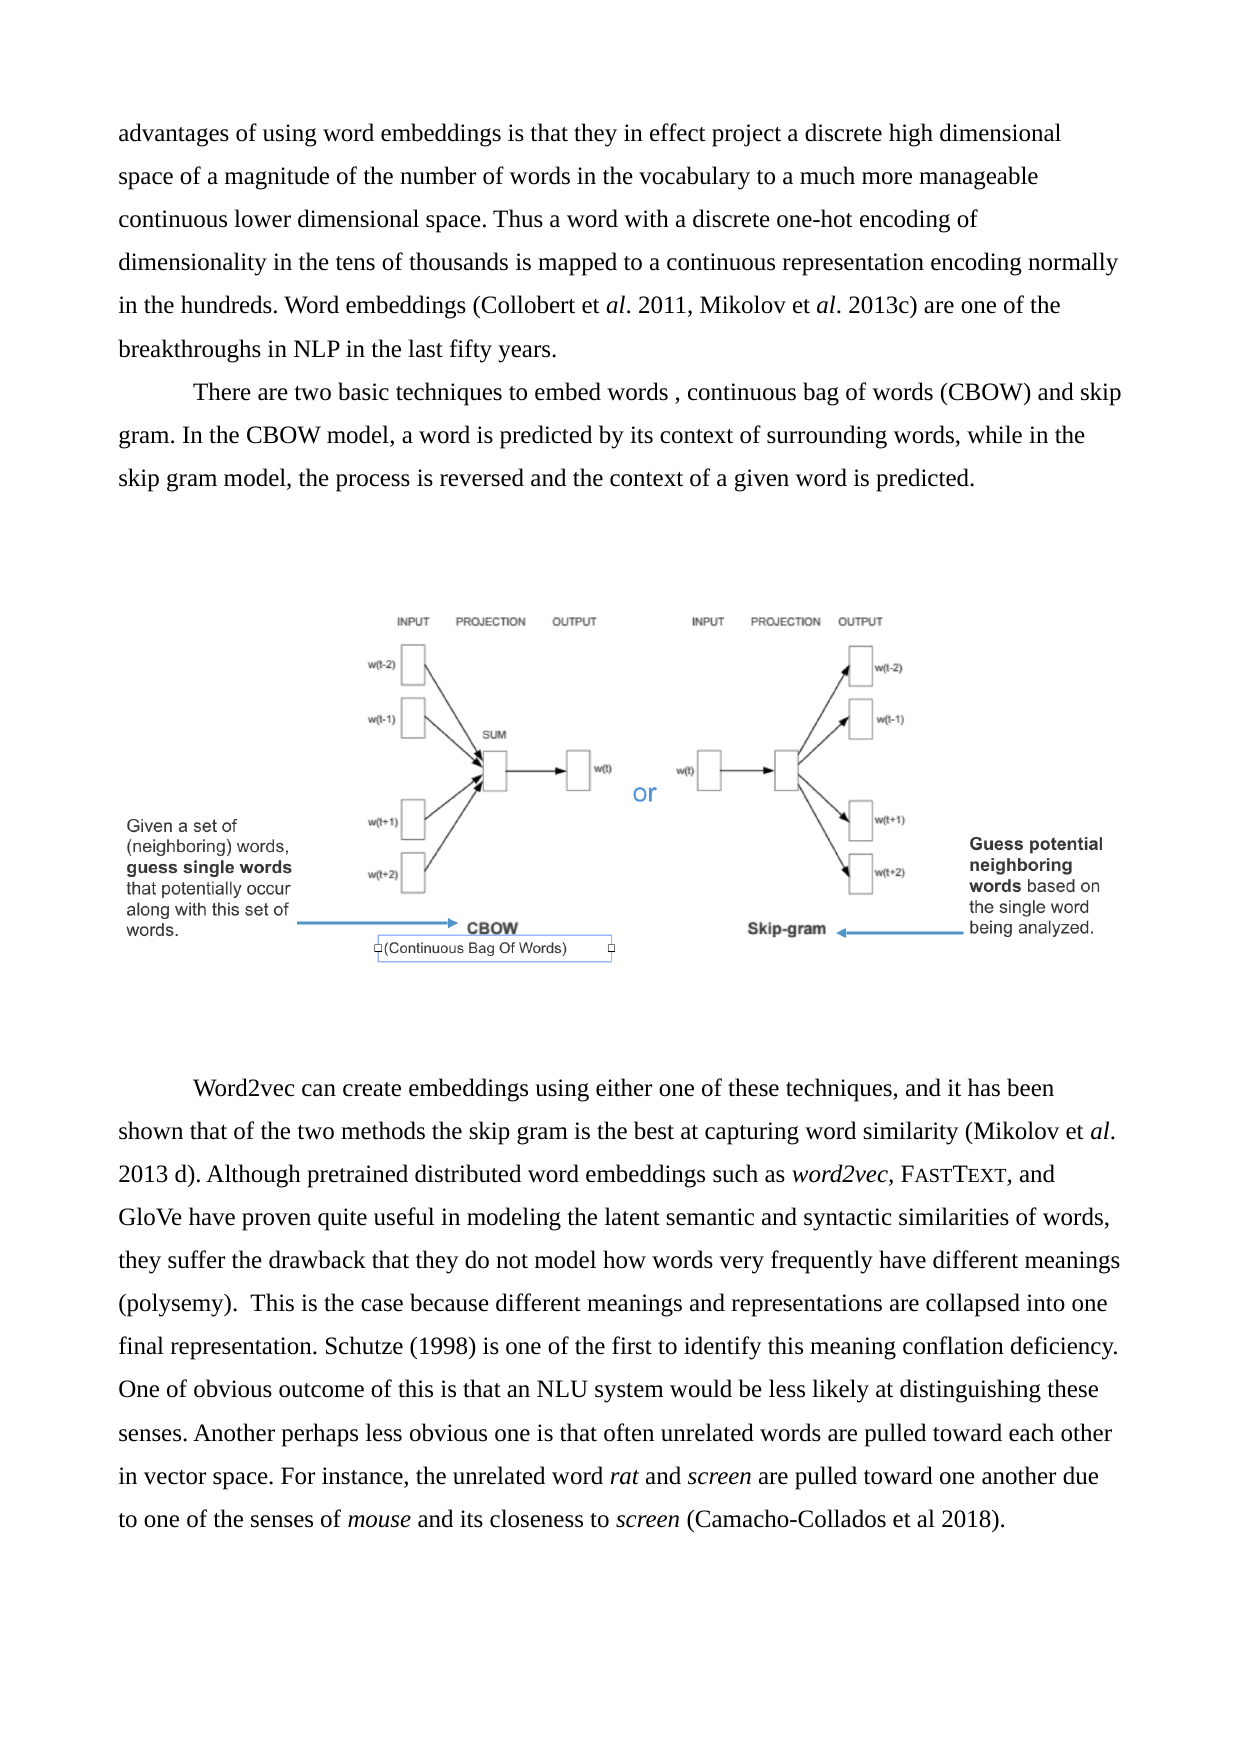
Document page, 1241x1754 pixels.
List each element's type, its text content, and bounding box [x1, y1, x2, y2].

picture [118, 592, 1123, 972]
text Word2vec can create embeddings using either one of these techniques, and it has been shown that of the two methods the skip gram is the best at capturing word similarity (Mikolov et al. 2013 d). Although pretrained distributed word embeddings such as word2vec, FastText, and GloVe have proven quite useful in modeling the latent semantic and syntactic similarities of words, they suffer the drawback that they do not model how words very frequently have different meanings (polysemy). This is the case because different meanings and representations are collapsed into one final representation. Schutze (1998) is one of the first to identify this meaning conflation deficiency. One of obvious outcome of this is that an NLU system would be less likely at distinguishing these senses. Another perhaps less obvious one is that often unrelated words are pulled toward each other in vector space. For instance, the unrelated word rat and screen are pulled toward one another due to one of the senses of mouse and its closeness to screen (Camacho-Collados et al 2018). [118, 1073, 1122, 1533]
text advantages of using word embeddings is that they in effect project a discrete high dimensional space of a magnitude of the number of words in the vocabulary to a much more manageable continuous lower dimensional space. Thus a word with a discrete one-hot encoding of dimensionality in the tens of thousands is mapped to a continuous representation encoding normally in the hundreds. Word embeddings (Collobert et al. 2011, Mikolov et al. 2013c) are one of the breakthroughs in NLP in the last fifty years. [118, 118, 1122, 362]
text There are two basic techniques to embed words , continuous bag of words (CBOW) and skip gram. In the CBOW model, a word is predicted by its context of surrounding words, while in the skip gram model, the process is reversed and the context of a given word is predicted. [118, 377, 1122, 492]
